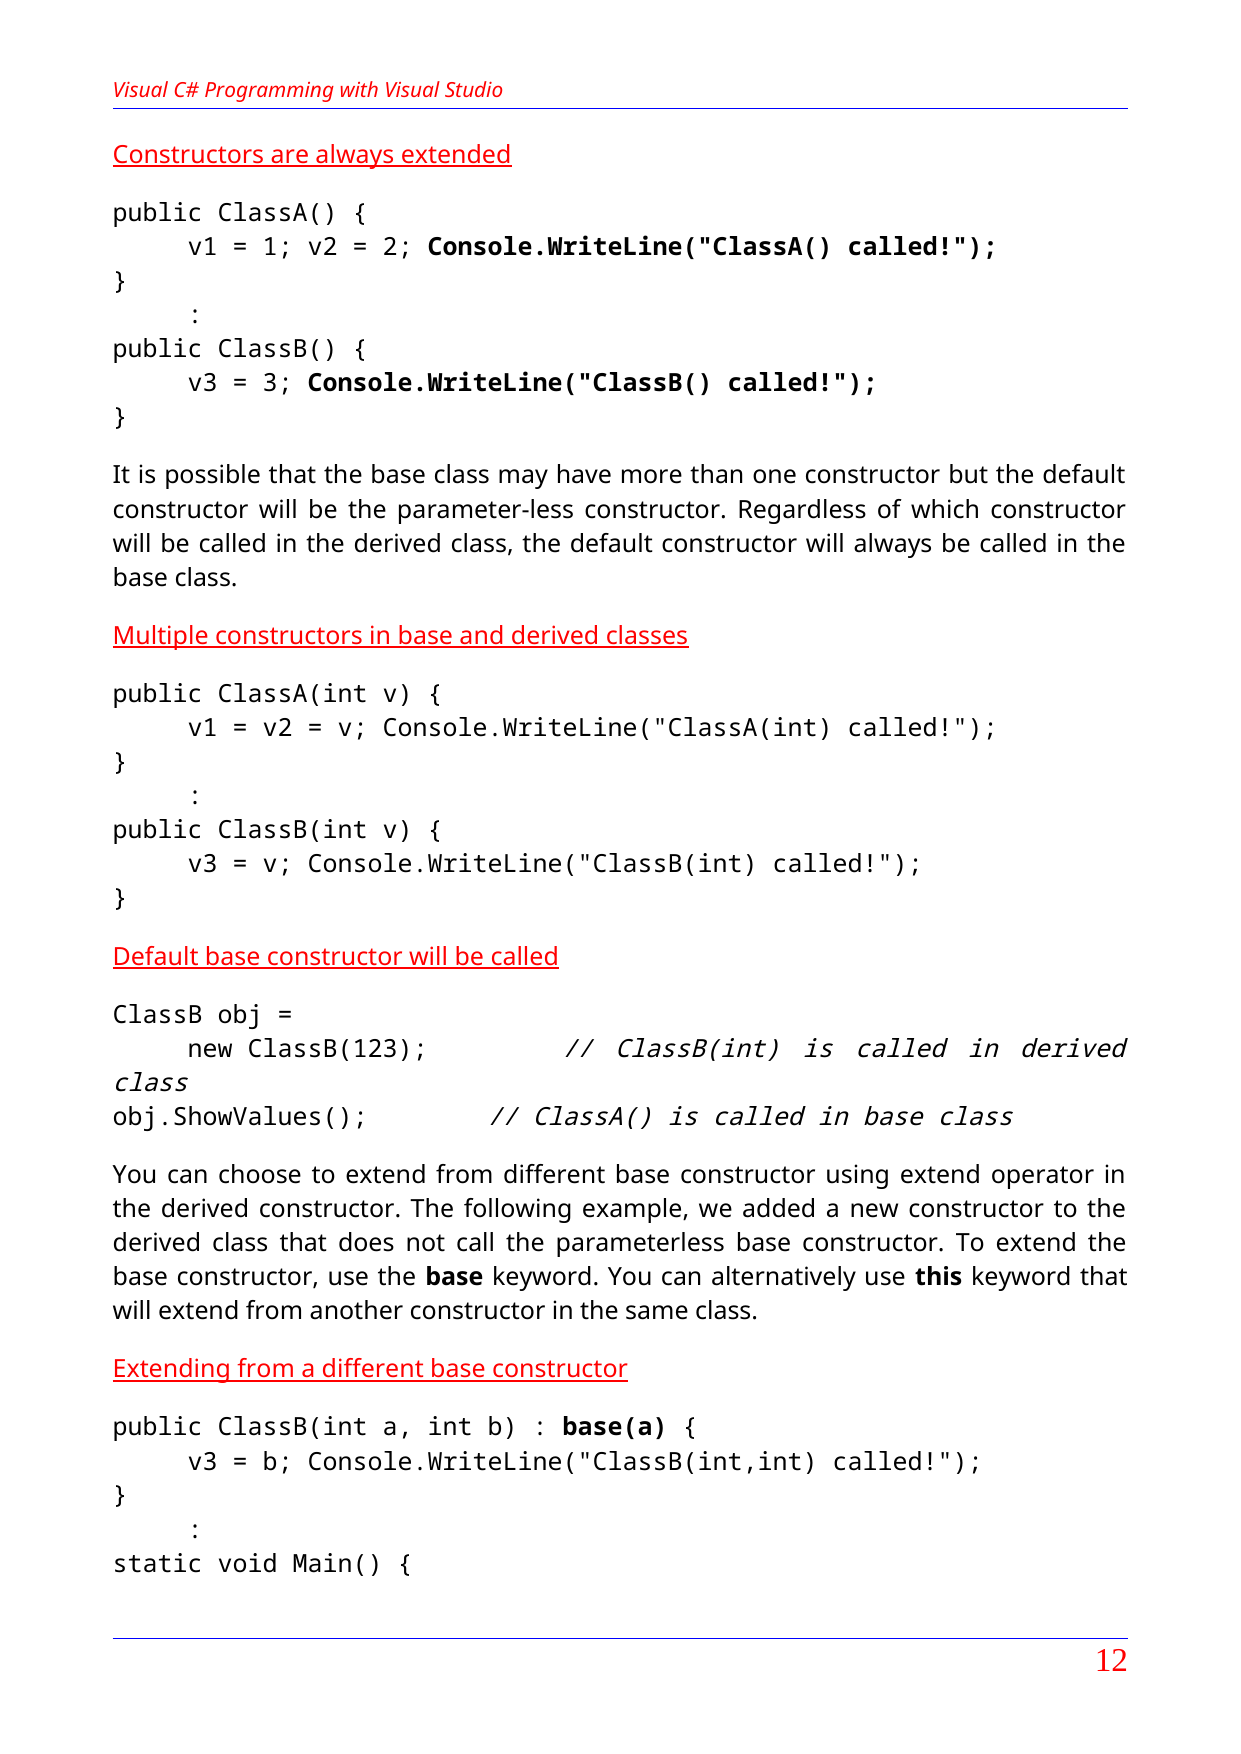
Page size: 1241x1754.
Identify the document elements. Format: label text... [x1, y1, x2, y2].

text v1 = 1; v2 = 2; Console.WriteLine("ClassA() called!"); [112, 229, 1128, 263]
text v1 = v2 = v; Console.WriteLine("ClassA(int) called!"); [112, 710, 1128, 744]
text public ClassB(int a, int b) : base(a) { [112, 1409, 1128, 1443]
text Constructors are always extended [112, 137, 1128, 171]
text obj.ShowValues(); // ClassA() is called in base class [112, 1098, 1128, 1132]
text public ClassA(int v) { [112, 676, 1128, 710]
text } [112, 1477, 1128, 1511]
text public ClassB(int v) { [112, 812, 1128, 846]
text new ClassB(123); // ClassB(int) is called in derived class [112, 1030, 1128, 1098]
text : [112, 1511, 1128, 1545]
text } [112, 399, 1128, 433]
text v3 = b; Console.WriteLine("ClassB(int,int) called!"); [112, 1443, 1128, 1477]
text } [112, 263, 1128, 297]
text public ClassA() { [112, 195, 1128, 229]
text Extending from a different base constructor [112, 1351, 1128, 1385]
text v3 = v; Console.WriteLine("ClassB(int) called!"); [112, 846, 1128, 880]
text ClassB obj = [112, 996, 1128, 1030]
text It is possible that the base class may have more than one constructor but the default constructor will be the parameter-less constructor. Regardless of which constructor will be called in the derived class, the default constructor will always be called in the base class. [112, 457, 1128, 593]
text } [112, 744, 1128, 778]
text v3 = 3; Console.WriteLine("ClassB() called!"); [112, 365, 1128, 399]
text : [112, 778, 1128, 812]
text You can choose to extend from different base constructor using extend operator in the derived constructor. The following example, we added a new constructor to the derived class that does not call the parameterless base constructor. To extend the base constructor, use the base keyword. You can alternatively use this keyword that will extend from another constructor in the same class. [112, 1157, 1128, 1327]
text static void Main() { [112, 1545, 1128, 1579]
text Default base constructor will be called [112, 938, 1128, 972]
text } [112, 880, 1128, 914]
text Multiple constructors in base and derived classes [112, 617, 1128, 652]
text : [112, 297, 1128, 331]
text public ClassB() { [112, 331, 1128, 365]
